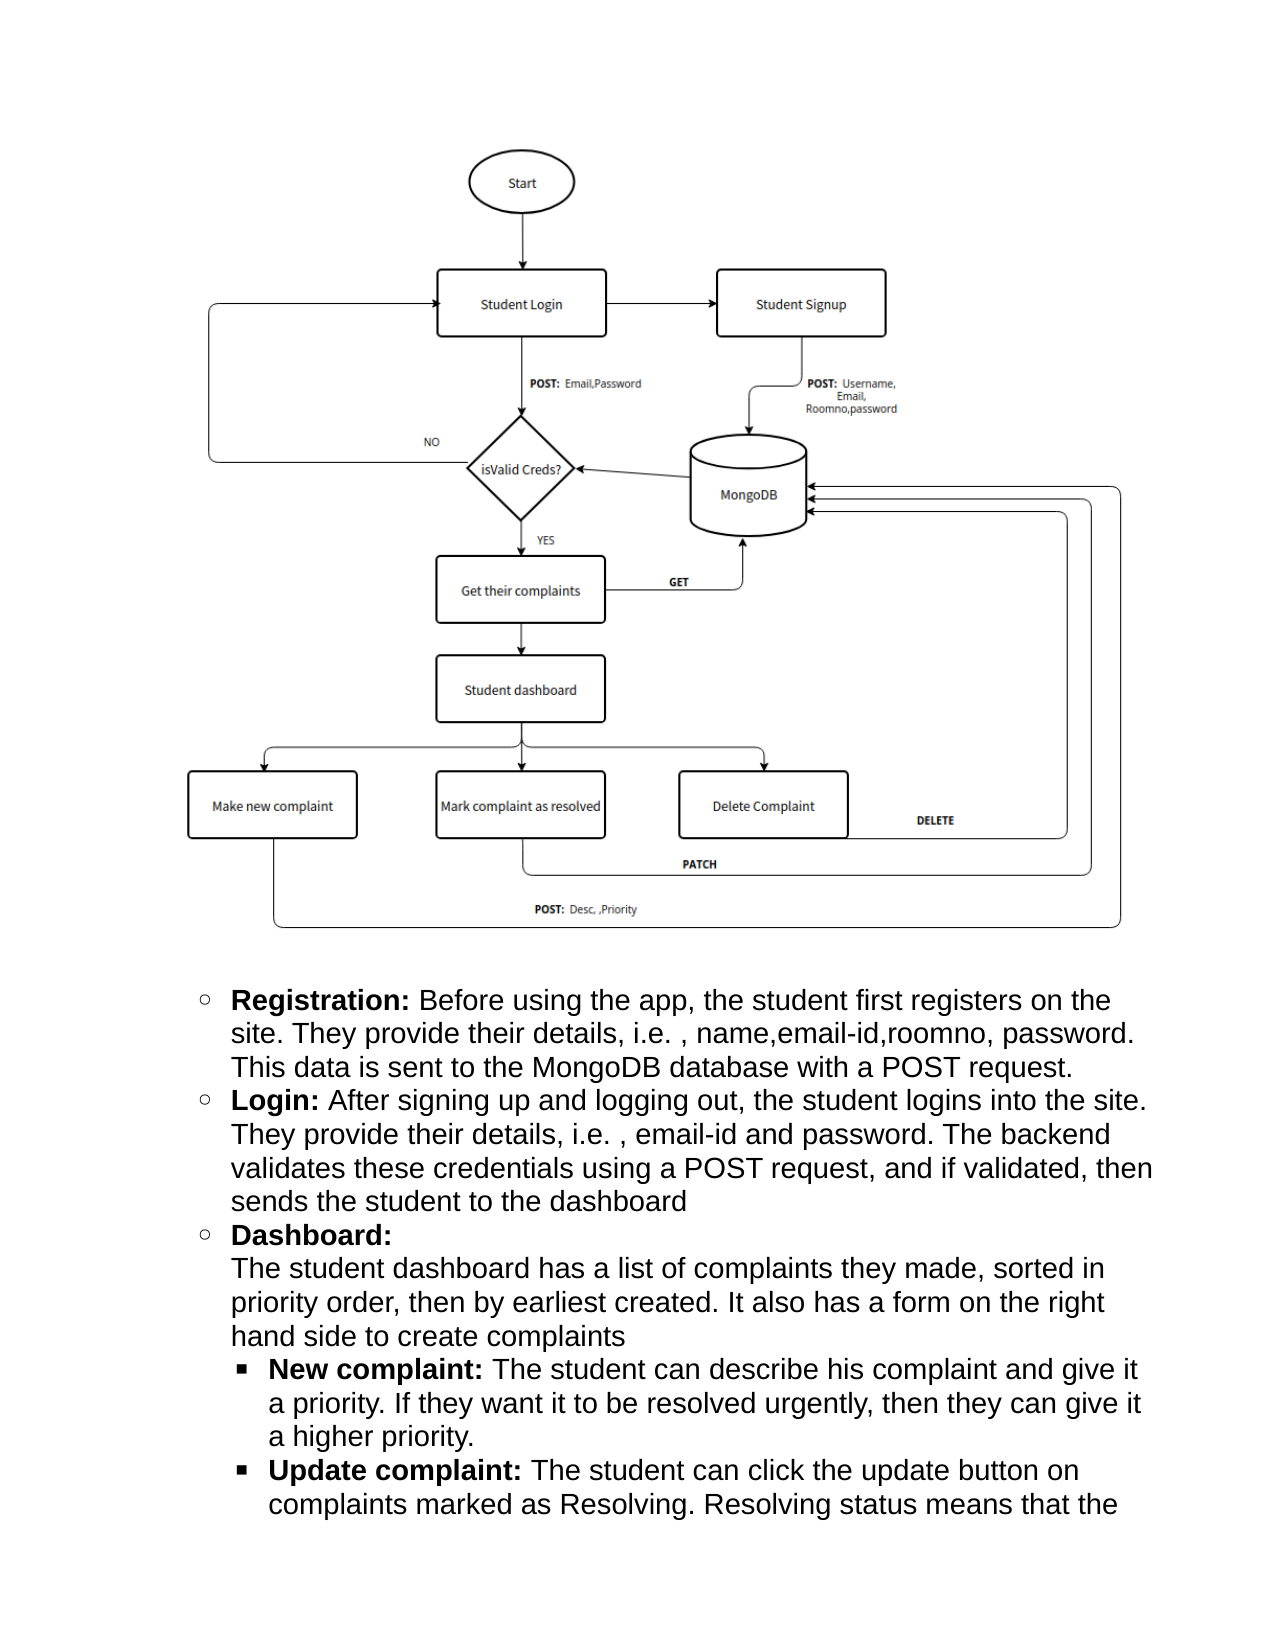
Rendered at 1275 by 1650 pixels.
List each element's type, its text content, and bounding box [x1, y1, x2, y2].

list Registration: Before using the app, the student first registers on the site. They provide their details, i.e. , name,email-id,roomno, password. [193, 982, 1157, 1050]
list Login: After signing up and logging out, the student logins into the site. They provide their details, i.e. , email-id and password. The backend validates these credentials using a POST request, and if validated, then sends the student to the dashboard [193, 1083, 1157, 1218]
list The student dashboard has a list of complaints they made, sorted in priority order, then by earliest created. It also has a form on the right hand side to create complaints [193, 1251, 1157, 1352]
picture [136, 118, 1139, 949]
list Update complaint: The student can click the update button on complaints marked as Resolving. Resolving status means that the [231, 1453, 1157, 1520]
list New complaint: The student can describe his complaint and give it a priority. If they want it to be resolved urgently, then they can give it a higher priority. [231, 1352, 1157, 1453]
list Dashboard: [193, 1218, 1157, 1251]
list This data is sent to the MongoDB database with a POST request. [193, 1050, 1157, 1083]
